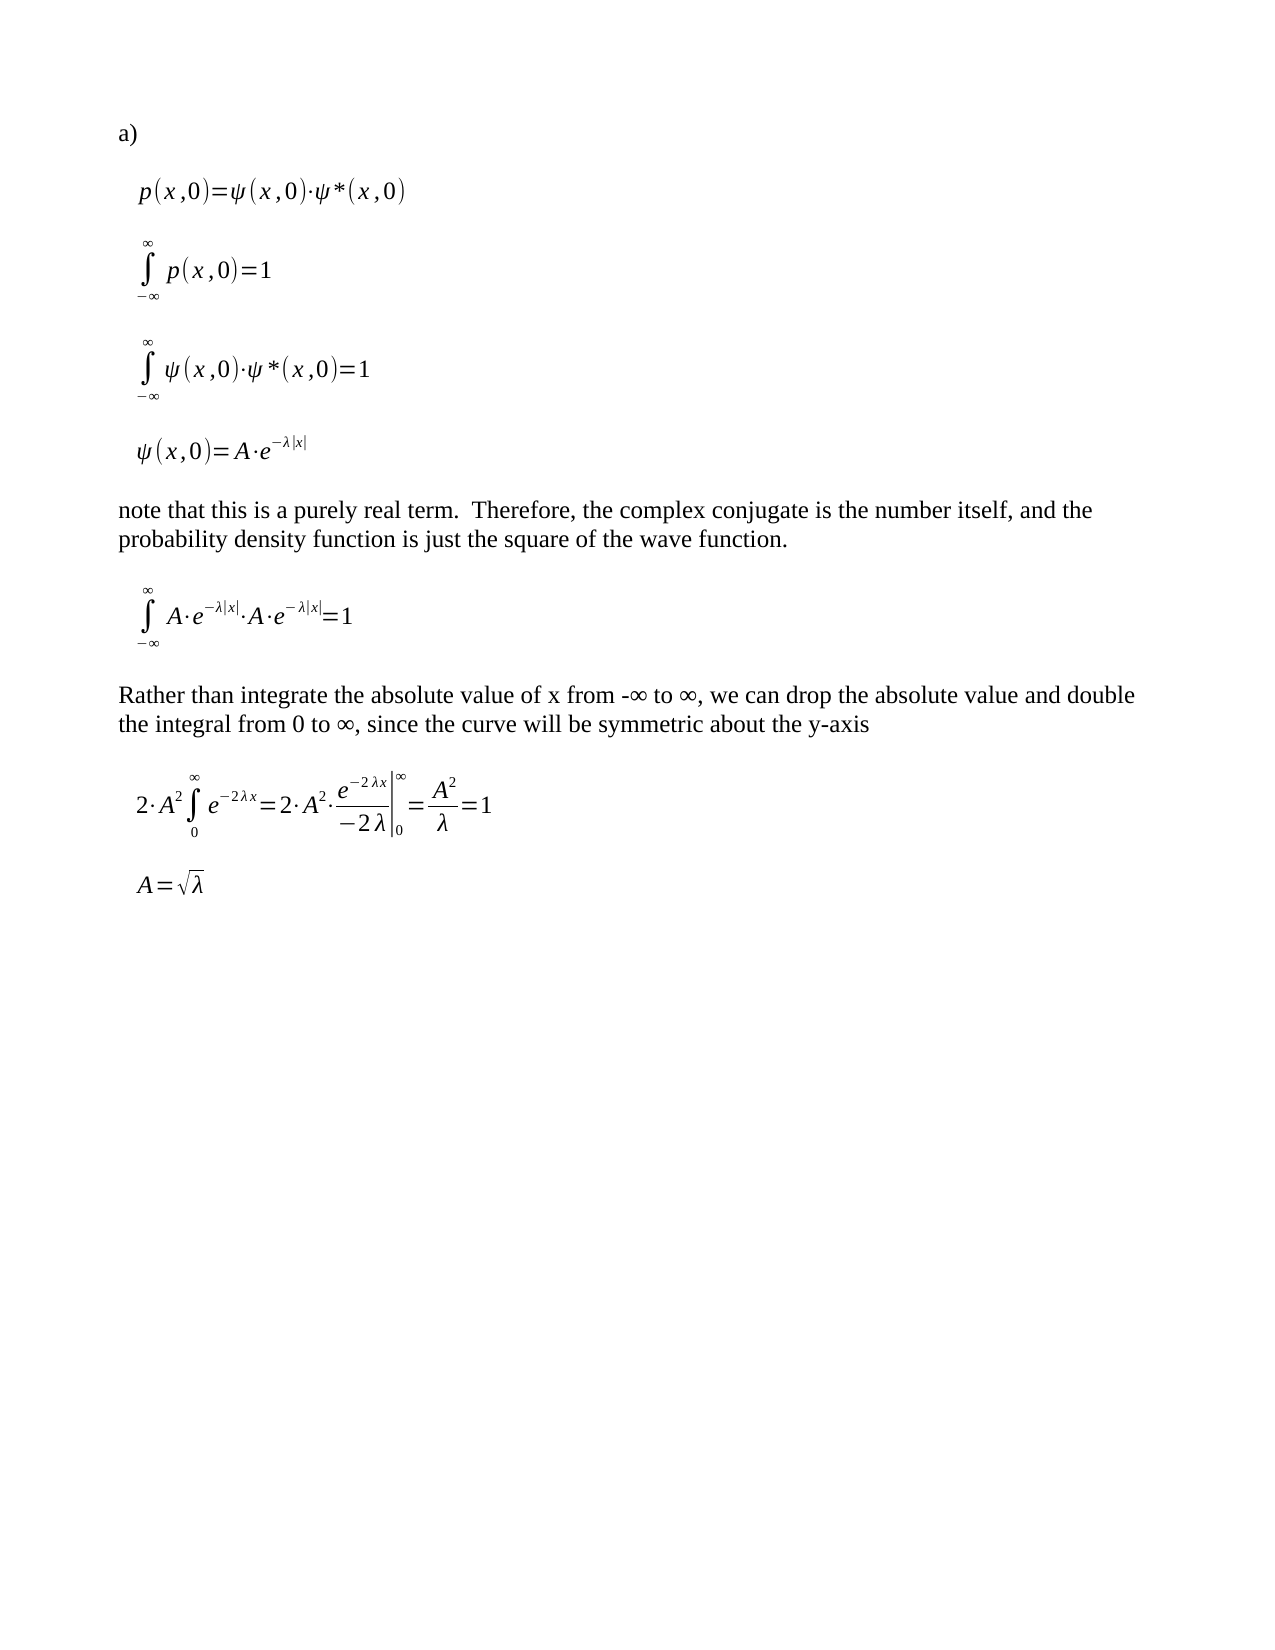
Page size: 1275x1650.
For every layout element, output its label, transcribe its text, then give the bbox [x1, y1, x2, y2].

text a) [118, 118, 1157, 147]
text Rather than integrate the absolute value of x from -∞ to ∞, we can drop the absolute value and double the integral from 0 to ∞, since the curve will be symmetric about the y-axis [118, 681, 1157, 738]
text note that this is a purely real term. Therefore, the complex conjugate is the number itself, and the probability density function is just the square of the wave function. [118, 495, 1157, 552]
